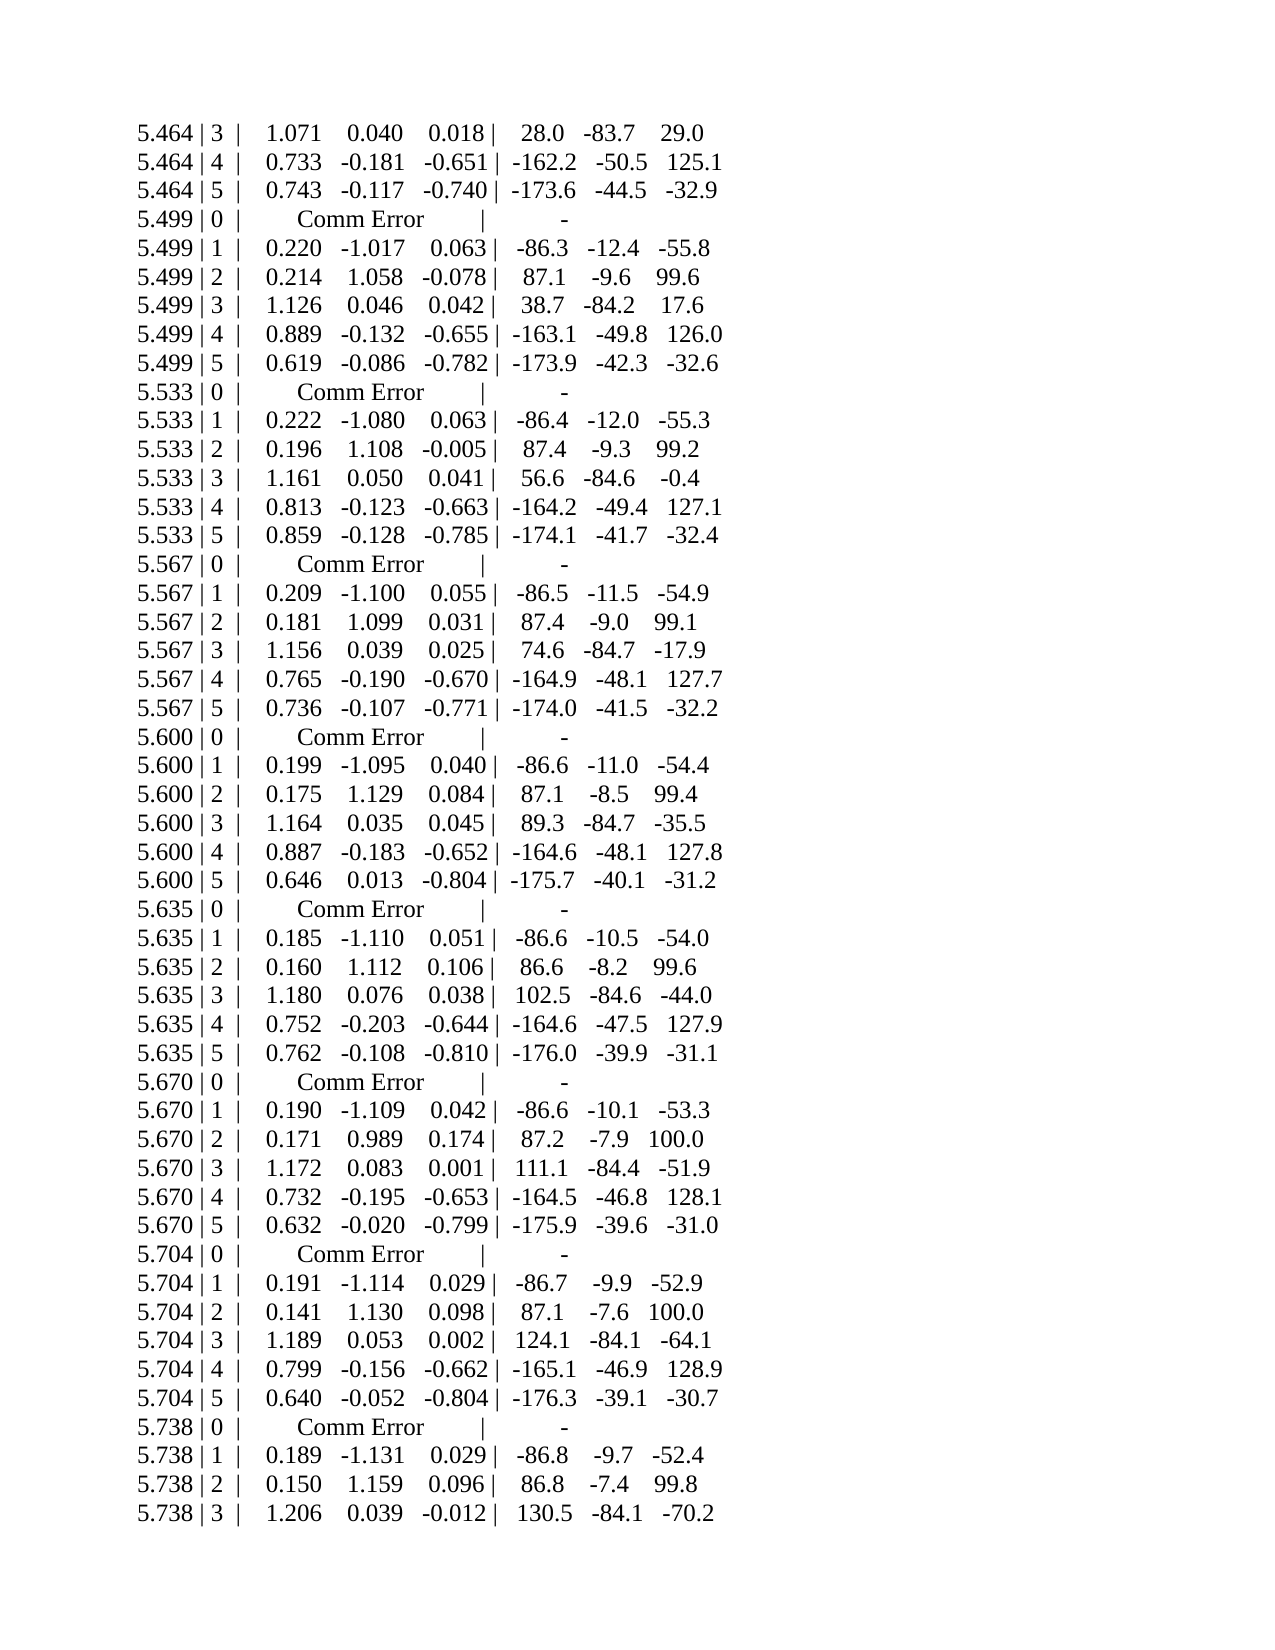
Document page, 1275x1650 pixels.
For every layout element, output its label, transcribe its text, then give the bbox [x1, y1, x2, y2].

text 5.533 | 4 | 0.813 -0.123 -0.663 | -164.2 -49.4 127.1 [118, 492, 1157, 521]
text 5.499 | 4 | 0.889 -0.132 -0.655 | -163.1 -49.8 126.0 [118, 319, 1157, 348]
text 5.567 | 1 | 0.209 -1.100 0.055 | -86.5 -11.5 -54.9 [118, 578, 1157, 607]
text 5.738 | 1 | 0.189 -1.131 0.029 | -86.8 -9.7 -52.4 [118, 1441, 1157, 1469]
text 5.464 | 5 | 0.743 -0.117 -0.740 | -173.6 -44.5 -32.9 [118, 176, 1157, 204]
text 5.499 | 1 | 0.220 -1.017 0.063 | -86.3 -12.4 -55.8 [118, 233, 1157, 262]
text 5.635 | 4 | 0.752 -0.203 -0.644 | -164.6 -47.5 127.9 [118, 1009, 1157, 1038]
text 5.635 | 3 | 1.180 0.076 0.038 | 102.5 -84.6 -44.0 [118, 981, 1157, 1009]
text 5.600 | 3 | 1.164 0.035 0.045 | 89.3 -84.7 -35.5 [118, 808, 1157, 837]
text 5.600 | 2 | 0.175 1.129 0.084 | 87.1 -8.5 99.4 [118, 779, 1157, 808]
text 5.704 | 0 | Comm Error | - [118, 1239, 1157, 1268]
text 5.635 | 2 | 0.160 1.112 0.106 | 86.6 -8.2 99.6 [118, 952, 1157, 981]
text 5.738 | 0 | Comm Error | - [118, 1412, 1157, 1441]
text 5.635 | 5 | 0.762 -0.108 -0.810 | -176.0 -39.9 -31.1 [118, 1038, 1157, 1067]
text 5.567 | 0 | Comm Error | - [118, 549, 1157, 578]
text 5.635 | 1 | 0.185 -1.110 0.051 | -86.6 -10.5 -54.0 [118, 923, 1157, 952]
text 5.499 | 2 | 0.214 1.058 -0.078 | 87.1 -9.6 99.6 [118, 262, 1157, 291]
text 5.635 | 0 | Comm Error | - [118, 894, 1157, 923]
text 5.670 | 5 | 0.632 -0.020 -0.799 | -175.9 -39.6 -31.0 [118, 1211, 1157, 1239]
text 5.704 | 1 | 0.191 -1.114 0.029 | -86.7 -9.9 -52.9 [118, 1268, 1157, 1297]
text 5.533 | 2 | 0.196 1.108 -0.005 | 87.4 -9.3 99.2 [118, 434, 1157, 463]
text 5.600 | 5 | 0.646 0.013 -0.804 | -175.7 -40.1 -31.2 [118, 866, 1157, 894]
text 5.567 | 5 | 0.736 -0.107 -0.771 | -174.0 -41.5 -32.2 [118, 693, 1157, 722]
text 5.533 | 0 | Comm Error | - [118, 377, 1157, 406]
text 5.464 | 3 | 1.071 0.040 0.018 | 28.0 -83.7 29.0 [118, 118, 1157, 147]
text 5.533 | 1 | 0.222 -1.080 0.063 | -86.4 -12.0 -55.3 [118, 406, 1157, 434]
text 5.670 | 2 | 0.171 0.989 0.174 | 87.2 -7.9 100.0 [118, 1124, 1157, 1153]
text 5.464 | 4 | 0.733 -0.181 -0.651 | -162.2 -50.5 125.1 [118, 147, 1157, 176]
text 5.704 | 4 | 0.799 -0.156 -0.662 | -165.1 -46.9 128.9 [118, 1354, 1157, 1383]
text 5.704 | 3 | 1.189 0.053 0.002 | 124.1 -84.1 -64.1 [118, 1326, 1157, 1354]
text 5.704 | 2 | 0.141 1.130 0.098 | 87.1 -7.6 100.0 [118, 1297, 1157, 1326]
text 5.670 | 1 | 0.190 -1.109 0.042 | -86.6 -10.1 -53.3 [118, 1096, 1157, 1124]
text 5.533 | 3 | 1.161 0.050 0.041 | 56.6 -84.6 -0.4 [118, 463, 1157, 492]
text 5.670 | 4 | 0.732 -0.195 -0.653 | -164.5 -46.8 128.1 [118, 1182, 1157, 1211]
text 5.670 | 0 | Comm Error | - [118, 1067, 1157, 1096]
text 5.600 | 1 | 0.199 -1.095 0.040 | -86.6 -11.0 -54.4 [118, 751, 1157, 779]
text 5.704 | 5 | 0.640 -0.052 -0.804 | -176.3 -39.1 -30.7 [118, 1383, 1157, 1412]
text 5.499 | 3 | 1.126 0.046 0.042 | 38.7 -84.2 17.6 [118, 291, 1157, 319]
text 5.738 | 2 | 0.150 1.159 0.096 | 86.8 -7.4 99.8 [118, 1469, 1157, 1498]
text 5.600 | 0 | Comm Error | - [118, 722, 1157, 751]
text 5.567 | 4 | 0.765 -0.190 -0.670 | -164.9 -48.1 127.7 [118, 664, 1157, 693]
text 5.567 | 3 | 1.156 0.039 0.025 | 74.6 -84.7 -17.9 [118, 636, 1157, 664]
text 5.738 | 3 | 1.206 0.039 -0.012 | 130.5 -84.1 -70.2 [118, 1498, 1157, 1527]
text 5.499 | 0 | Comm Error | - [118, 204, 1157, 233]
text 5.567 | 2 | 0.181 1.099 0.031 | 87.4 -9.0 99.1 [118, 607, 1157, 636]
text 5.600 | 4 | 0.887 -0.183 -0.652 | -164.6 -48.1 127.8 [118, 837, 1157, 866]
text 5.499 | 5 | 0.619 -0.086 -0.782 | -173.9 -42.3 -32.6 [118, 348, 1157, 377]
text 5.533 | 5 | 0.859 -0.128 -0.785 | -174.1 -41.7 -32.4 [118, 521, 1157, 549]
text 5.670 | 3 | 1.172 0.083 0.001 | 111.1 -84.4 -51.9 [118, 1153, 1157, 1182]
